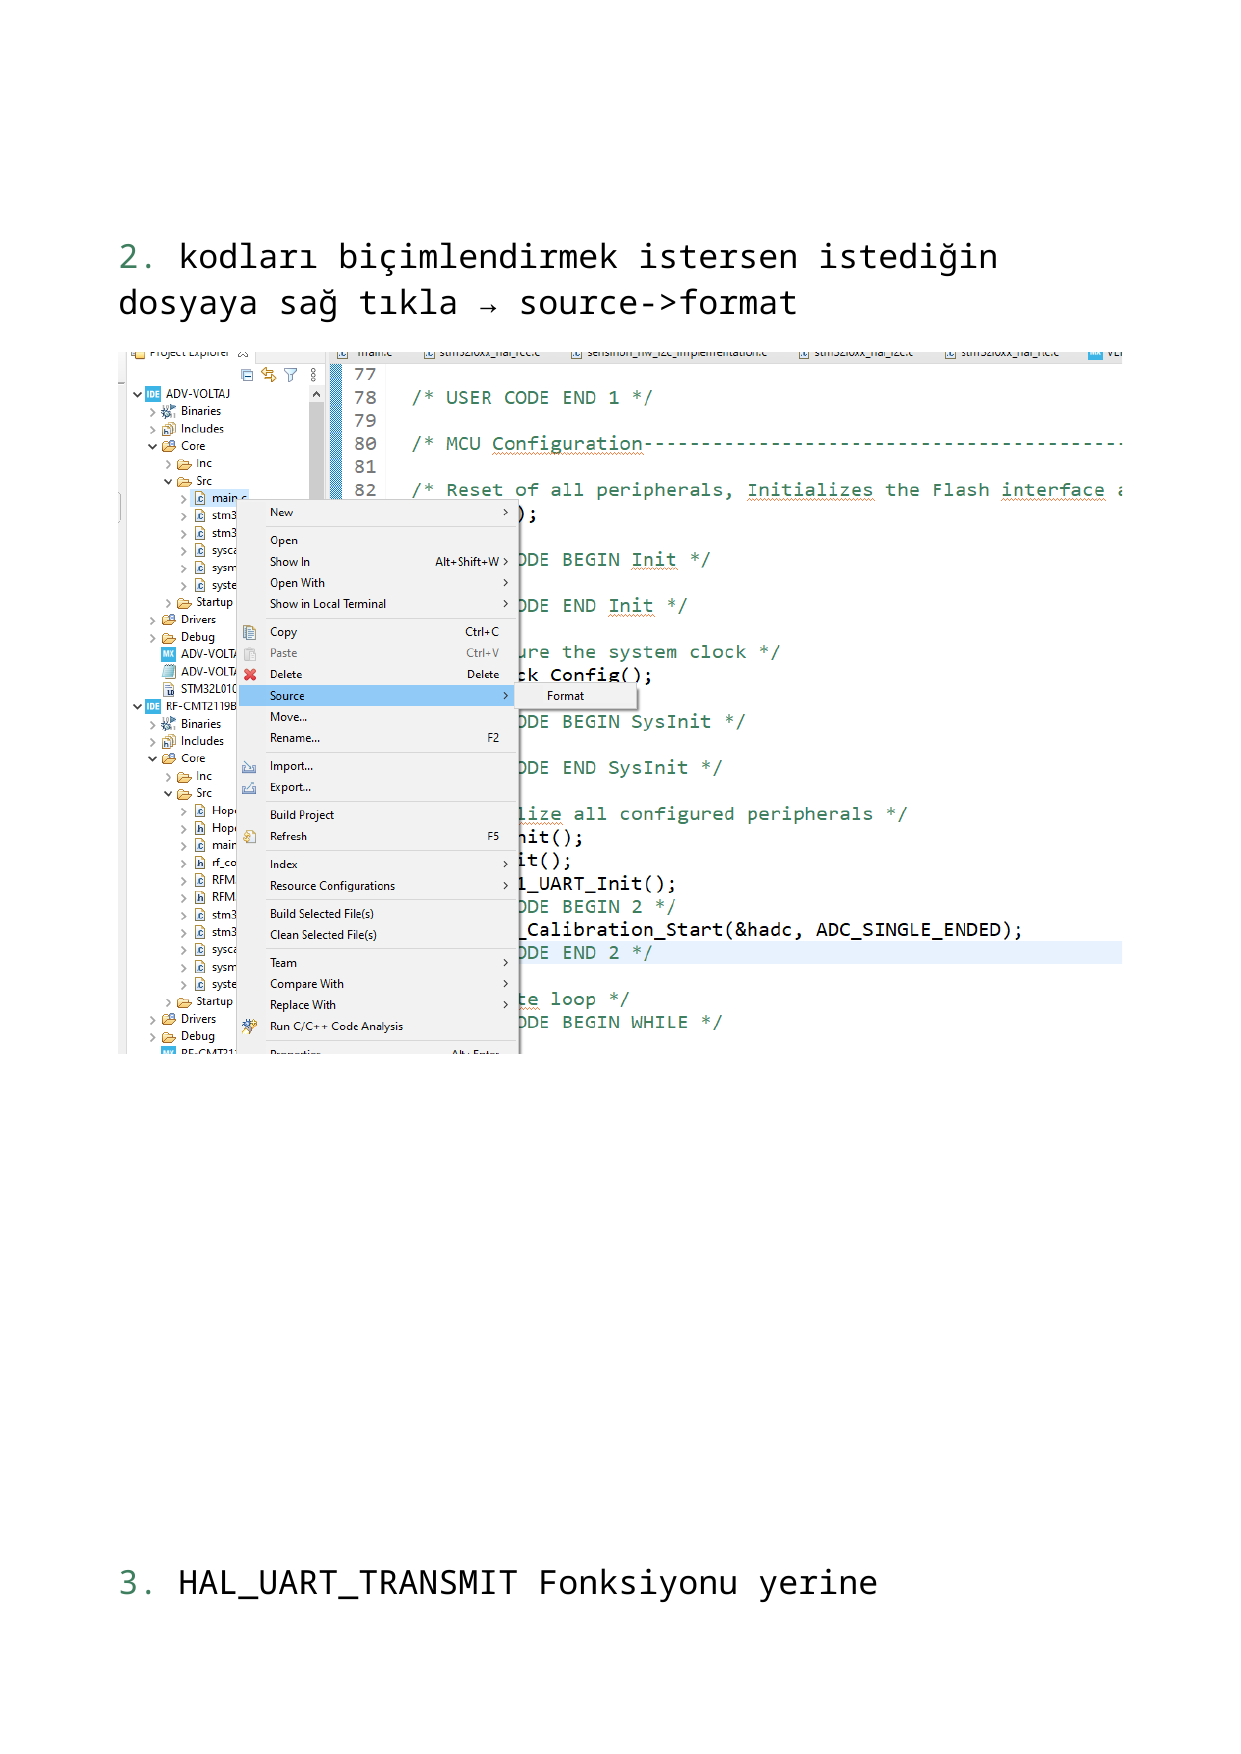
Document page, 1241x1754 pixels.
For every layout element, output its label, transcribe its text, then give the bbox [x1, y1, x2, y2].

picture [118, 352, 1123, 1054]
text 3. HAL_UART_TRANSMIT Fonksiyonu yerine [118, 1559, 1122, 1604]
text 2. kodları biçimlendirmek istersen istediğin dosyaya sağ tıkla → source->format [118, 233, 1122, 324]
